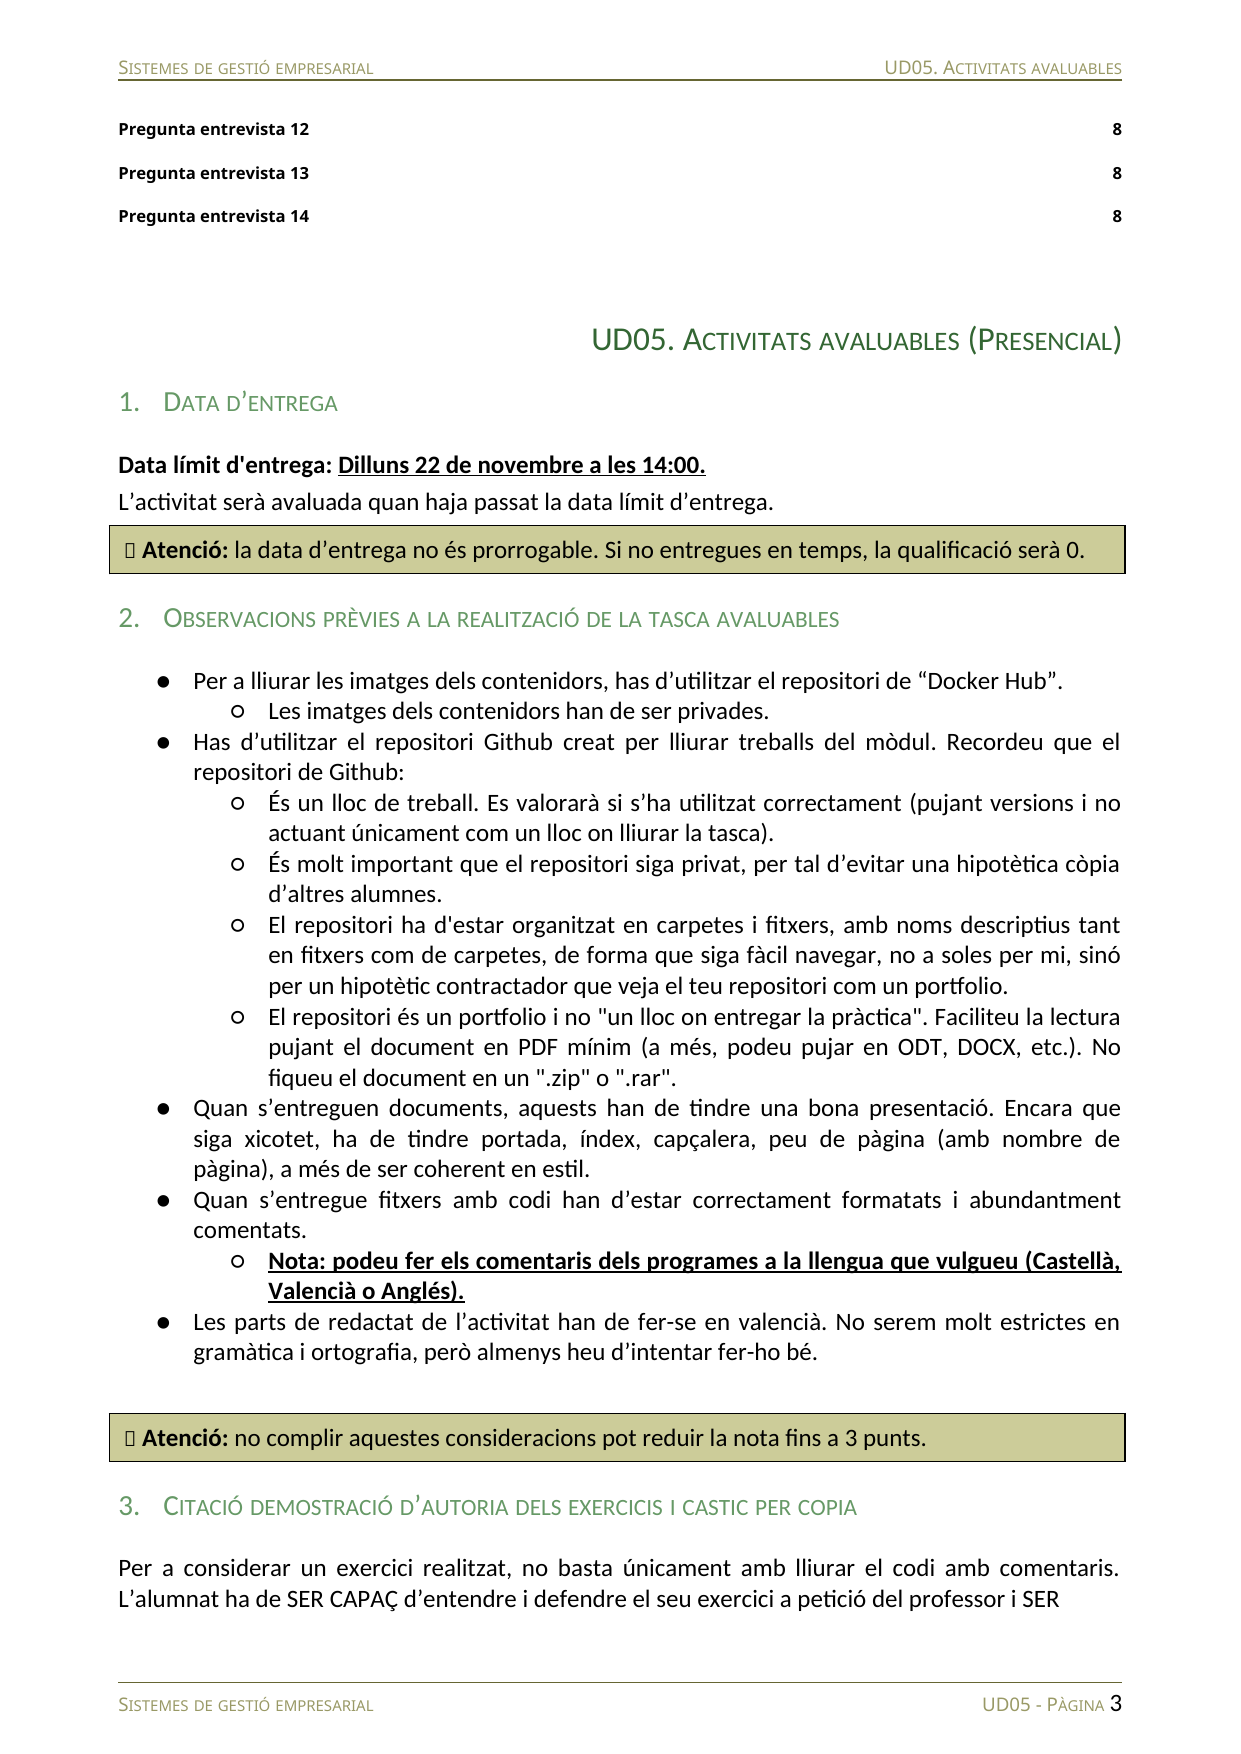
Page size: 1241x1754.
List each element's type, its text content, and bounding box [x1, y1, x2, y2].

list Per a lliurar les imatges dels contenidors, has d’utilitzar el repositori de “Docker Hub”. [156, 665, 1122, 696]
text L’activitat serà avaluada quan haja passat la data límit d’entrega. [118, 486, 1122, 516]
list El repositori ha d'estar organitzat en carpetes i fitxers, amb noms descriptius tant en fitxers com de carpetes, de forma que siga fàcil navegar, no a soles per mi, sinó per un hipotètic contractador que veja el teu repositori com un portfolio. [231, 909, 1122, 1001]
list El repositori és un portfolio i no "un lloc on entregar la pràctica". Faciliteu la lectura pujant el document en PDF mínim (a més, podeu pujar en ODT, DOCX, etc.). No fiqueu el document en un ".zip" o ".rar". [231, 1001, 1122, 1092]
text Per a considerar un exercici realitzat, no basta únicament amb lliurar el codi amb comentaris. L’alumnat ha de SER CAPAÇ d’entendre i defendre el seu exercici a petició del professor i SER [118, 1553, 1122, 1614]
list Les parts de redactat de l’activitat han de fer-se en valencià. No serem molt estrictes en gramàtica i ortografia, però almenys heu d’intentar fer-ho bé. [156, 1306, 1122, 1367]
subtitle Data d’entrega [118, 383, 1122, 419]
list És un lloc de treball. Es valorarà si s’ha utilitzat correctament (pujant versions i no actuant únicament com un lloc on lliurar la tasca). [231, 787, 1122, 848]
subtitle Observacions prèvies a la realització de la tasca avaluables [118, 599, 1122, 635]
text ❕ Atenció: la data d’entrega no és prorrogable. Si no entregues en temps, la qualificació serà 0. [110, 526, 1124, 573]
subtitle Citació demostració d’autoria dels exercicis i castic per copia [118, 1487, 1122, 1522]
text Pregunta entrevista 12 8 [118, 118, 1122, 141]
list Quan s’entreguen documents, aquests han de tindre una bona presentació. Encara que siga xicotet, ha de tindre portada, índex, capçalera, peu de pàgina (amb nombre de pàgina), a més de ser coherent en estil. [156, 1092, 1122, 1184]
text Pregunta entrevista 14 8 [118, 205, 1122, 228]
list Quan s’entregue fitxers amb codi han d’estar correctament formatats i abundantment comentats. [156, 1184, 1122, 1245]
list Les imatges dels contenidors han de ser privades. [231, 696, 1122, 726]
list És molt important que el repositori siga privat, per tal d’evitar una hipotètica còpia d’altres alumnes. [231, 848, 1122, 909]
text ❕ Atenció: no complir aquestes consideracions pot reduir la nota fins a 3 punts. [110, 1414, 1124, 1461]
list Nota: podeu fer els comentaris dels programes a la llengua que vulgueu (Castellà, Valencià o Anglés). [231, 1245, 1122, 1306]
text Data límit d'entrega: Dilluns 22 de novembre a les 14:00. [118, 449, 1122, 479]
text UD05. Activitats avaluables (Presencial) [118, 318, 1122, 358]
text Pregunta entrevista 13 8 [118, 162, 1122, 184]
list Has d’utilitzar el repositori Github creat per lliurar treballs del mòdul. Recordeu que el repositori de Github: [156, 726, 1122, 787]
